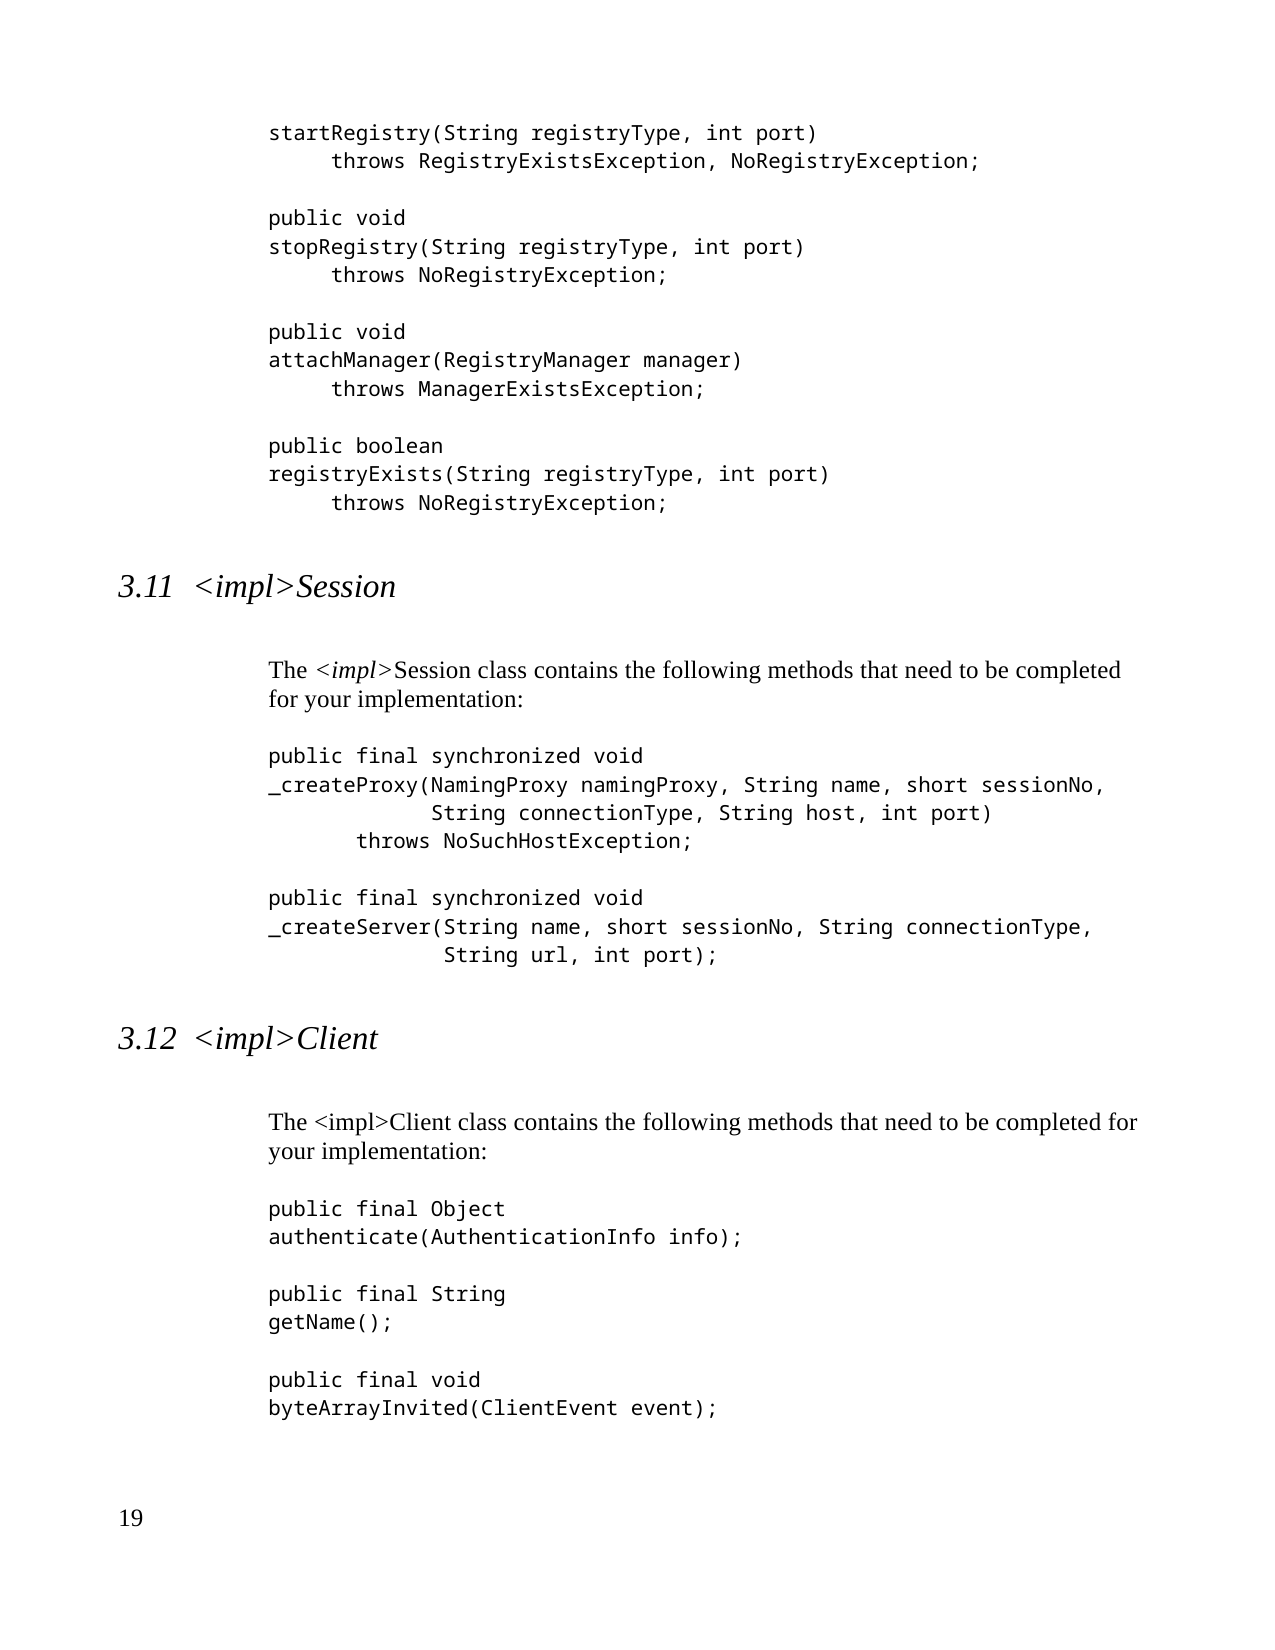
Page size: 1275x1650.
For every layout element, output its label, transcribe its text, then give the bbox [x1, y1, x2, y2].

text getName(); [268, 1307, 1157, 1336]
text The <impl>Client class contains the following methods that need to be completed for your implementation: [268, 1107, 1157, 1165]
text public void [268, 203, 1157, 232]
text public final synchronized void [268, 883, 1157, 912]
text throws NoRegistryException; [268, 488, 1157, 516]
text String connectionType, String host, int port) [268, 798, 1157, 827]
text authenticate(AuthenticationInfo info); [268, 1222, 1157, 1251]
text public boolean [268, 431, 1157, 459]
subtitle 3.11 <impl>Session [118, 566, 1157, 604]
text public final Object [268, 1194, 1157, 1222]
text throws NoSuchHostException; [268, 827, 1157, 855]
text byteArrayInvited(ClientEvent event); [268, 1393, 1157, 1422]
text registryExists(String registryType, int port) [268, 459, 1157, 488]
subtitle 3.12 <impl>Client [118, 1018, 1157, 1057]
text throws NoRegistryException; [268, 260, 1157, 289]
text startRegistry(String registryType, int port) [268, 118, 1157, 147]
text throws ManagerExistsException; [268, 374, 1157, 402]
text throws RegistryExistsException, NoRegistryException; [268, 147, 1157, 175]
text The <impl>Session class contains the following methods that need to be completed for your implementation: [268, 655, 1157, 712]
text stopRegistry(String registryType, int port) [268, 232, 1157, 260]
text String url, int port); [268, 940, 1157, 969]
text attachManager(RegistryManager manager) [268, 346, 1157, 374]
text public void [268, 317, 1157, 346]
text _createServer(String name, short sessionNo, String connectionType, [268, 912, 1157, 940]
text public final String [268, 1279, 1157, 1307]
text _createProxy(NamingProxy namingProxy, String name, short sessionNo, [268, 770, 1157, 798]
text public final void [268, 1365, 1157, 1393]
text public final synchronized void [268, 741, 1157, 770]
